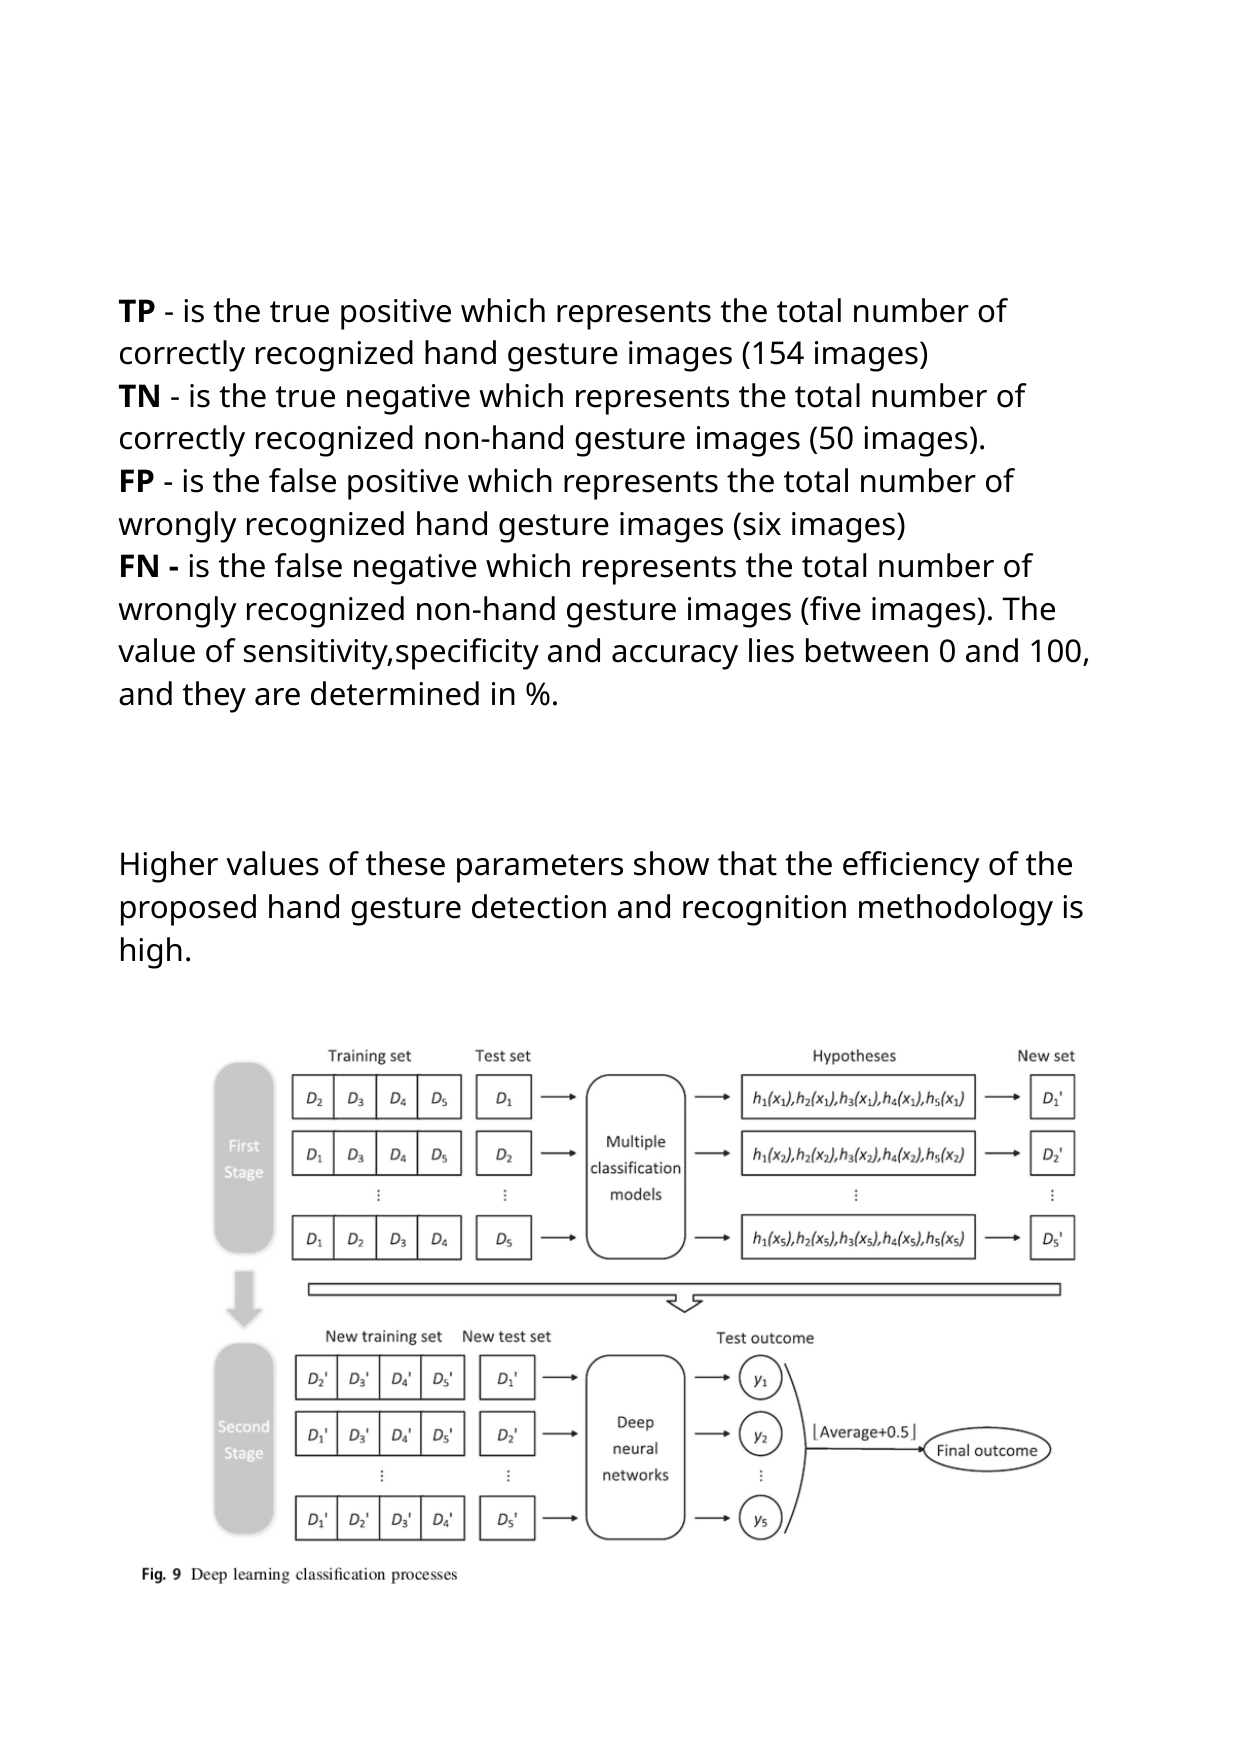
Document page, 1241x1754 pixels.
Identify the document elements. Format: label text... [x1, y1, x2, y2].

text TN - is the true negative which represents the total number of correctly recognized non-hand gesture images (50 images). [118, 374, 1122, 459]
text FN - is the false negative which represents the total number of wrongly recognized non-hand gesture images (five images). The value of sensitivity,specificity and accuracy lies between 0 and 100, and they are determined in %. [118, 544, 1122, 714]
text TP - is the true positive which represents the total number of correctly recognized hand gesture images (154 images) [118, 288, 1122, 374]
text FP - is the false positive which represents the total number of wrongly recognized hand gesture images (six images) [118, 459, 1122, 544]
picture [118, 1035, 1111, 1585]
text Higher values of these parameters show that the efficiency of the proposed hand gesture detection and recognition methodology is high. [118, 842, 1122, 970]
